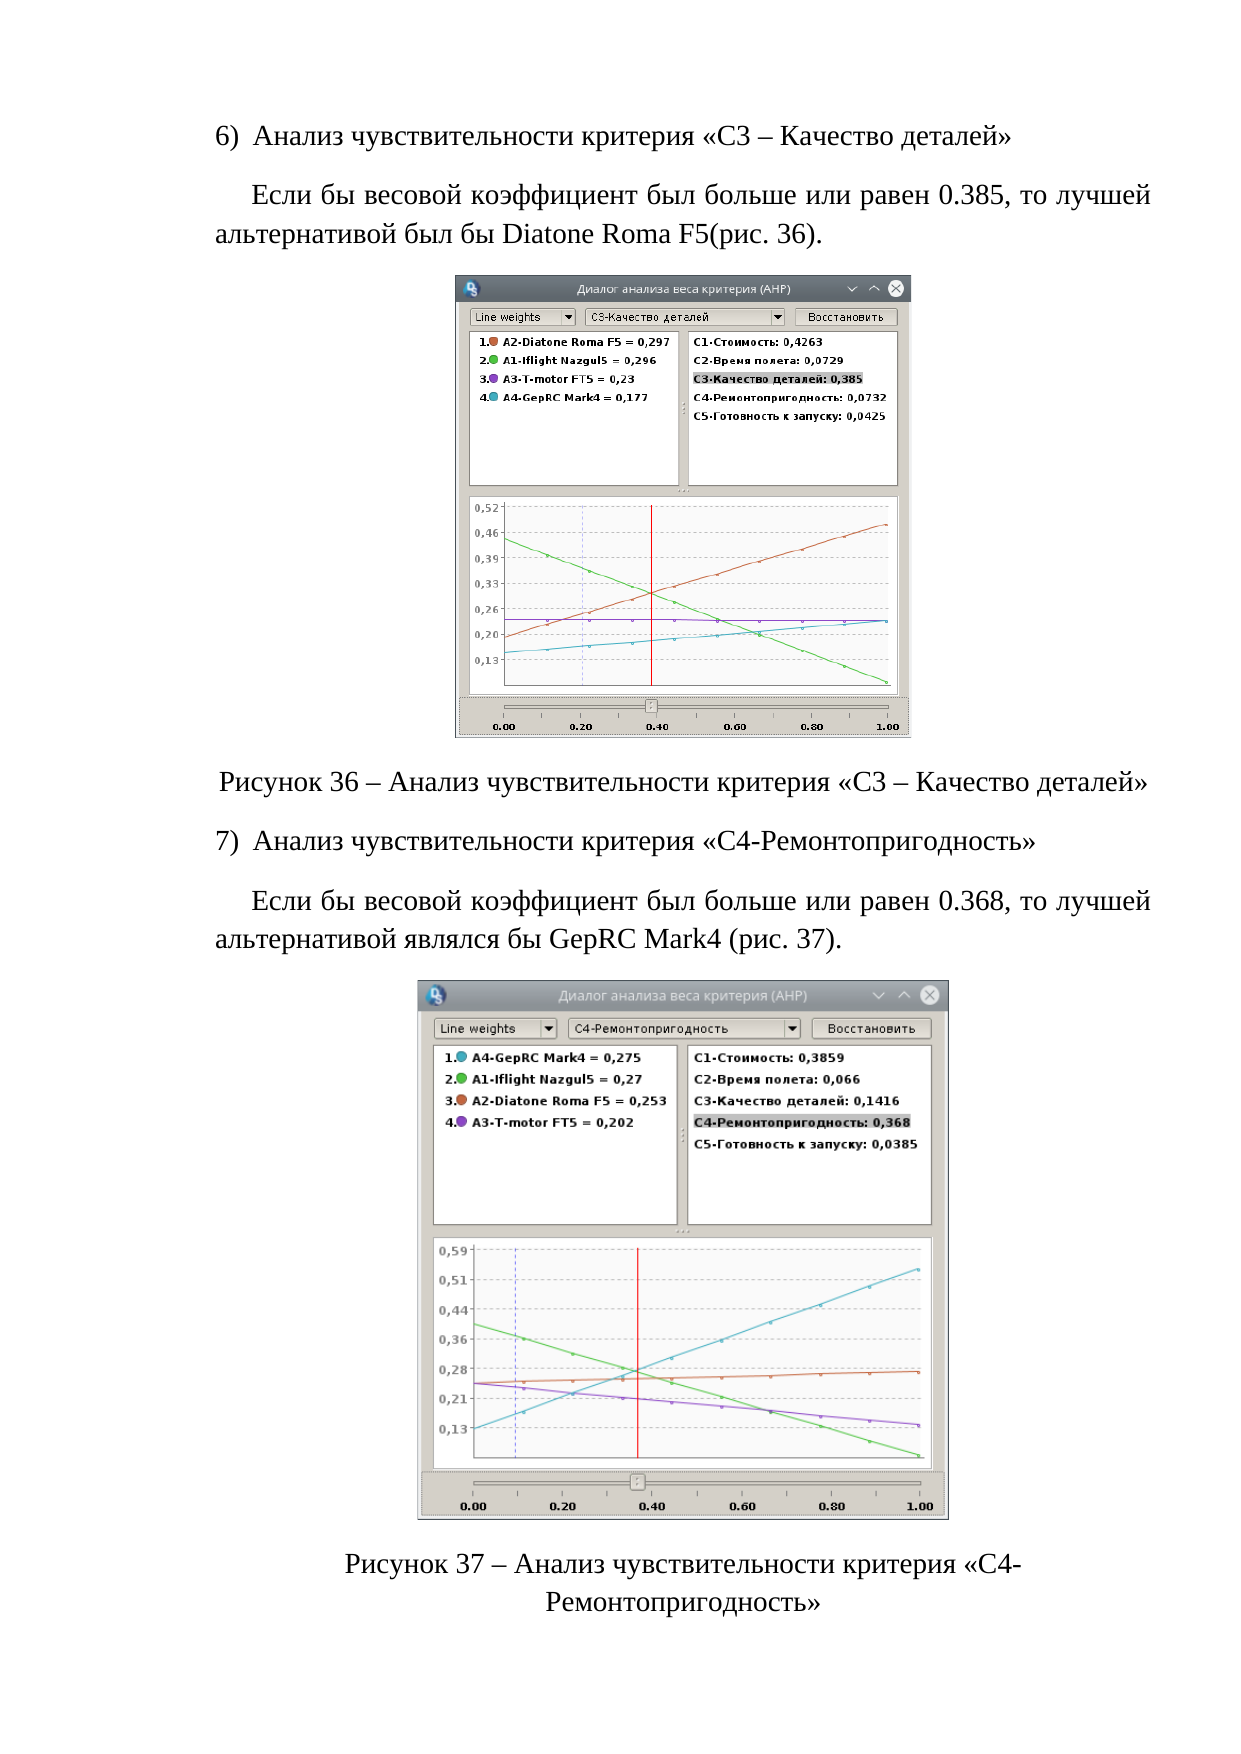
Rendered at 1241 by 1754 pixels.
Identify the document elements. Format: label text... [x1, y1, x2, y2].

list Анализ чувствительности критерия «C4-Ремонтопригодность» [215, 823, 1152, 857]
text Рисунок 37 – Анализ чувствительности критерия «C4-Ремонтопригодность» [215, 1546, 1152, 1618]
picture [417, 980, 949, 1520]
text Рисунок 36 – Анализ чувствительности критерия «C3 – Качество деталей» [215, 764, 1152, 797]
picture [455, 275, 912, 738]
text Если бы весовой коэффициент был больше или равен 0.368, то лучшей альтернативой являлся бы GepRC Mark4 (рис. 37). [215, 883, 1152, 955]
list Анализ чувствительности критерия «C3 – Качество деталей» [215, 118, 1152, 152]
text Если бы весовой коэффициент был больше или равен 0.385, то лучшей альтернативой был бы Diatone Roma F5(рис. 36). [215, 177, 1152, 249]
